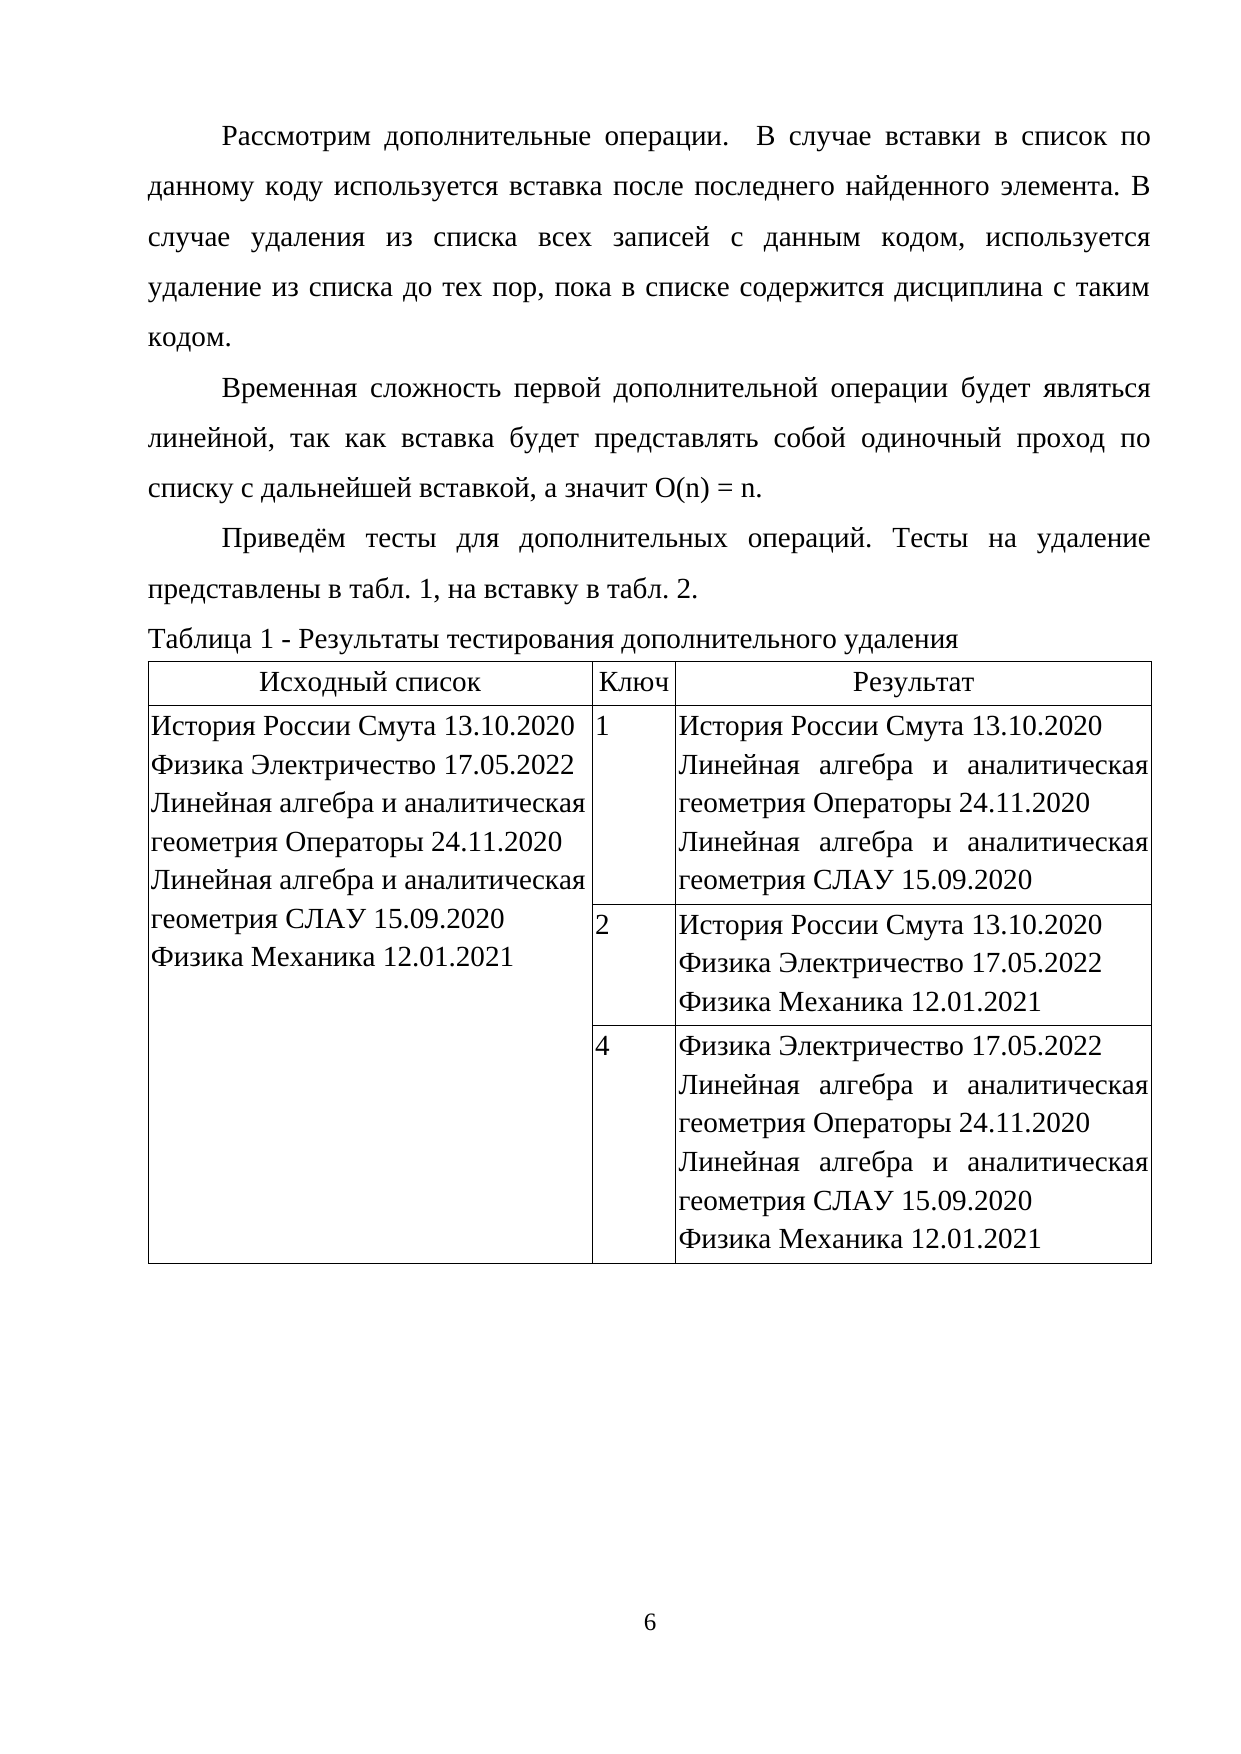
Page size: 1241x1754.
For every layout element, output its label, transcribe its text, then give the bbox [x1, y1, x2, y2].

text Таблица 1 - Результаты тестирования дополнительного удаления [148, 621, 1152, 655]
table_header Ключ [593, 662, 675, 705]
table_cell Физика Электричество 17.05.2022 Линейная алгебра и аналитическая геометрия Операторы 24.11.2020 Линейная алгебра и аналитическая геометрия СЛАУ 15.09.2020 Физика Механика 12.01.2021 [676, 1026, 1151, 1263]
table_header Результат [676, 662, 1151, 705]
table_header Исходный список [149, 662, 592, 705]
text Приведём тесты для дополнительных операций. Тесты на удаление представлены в табл. 1, на вставку в табл. 2. [148, 521, 1152, 604]
table_cell История России Смута 13.10.2020 Физика Электричество 17.05.2022 Линейная алгебра и аналитическая геометрия Операторы 24.11.2020 Линейная алгебра и аналитическая геометрия СЛАУ 15.09.2020 Физика Механика 12.01.2021 [149, 706, 592, 1263]
table_cell История России Смута 13.10.2020 Физика Электричество 17.05.2022 Физика Механика 12.01.2021 [676, 905, 1151, 1025]
text Временная сложность первой дополнительной операции будет являться линейной, так как вставка будет представлять собой одиночный проход по списку с дальнейшей вставкой, а значит O(n) = n. [148, 370, 1152, 504]
table_cell 4 [593, 1026, 675, 1263]
table_cell 2 [593, 905, 675, 1025]
table_cell История России Смута 13.10.2020 Линейная алгебра и аналитическая геометрия Операторы 24.11.2020 Линейная алгебра и аналитическая геометрия СЛАУ 15.09.2020 [676, 706, 1151, 904]
text Рассмотрим дополнительные операции. В случае вставки в список по данному коду используется вставка после последнего найденного элемента. В случае удаления из списка всех записей с данным кодом, используется удаление из списка до тех пор, пока в списке содержится дисциплина с таким кодом. [148, 118, 1152, 353]
table_cell 1 [593, 706, 675, 904]
